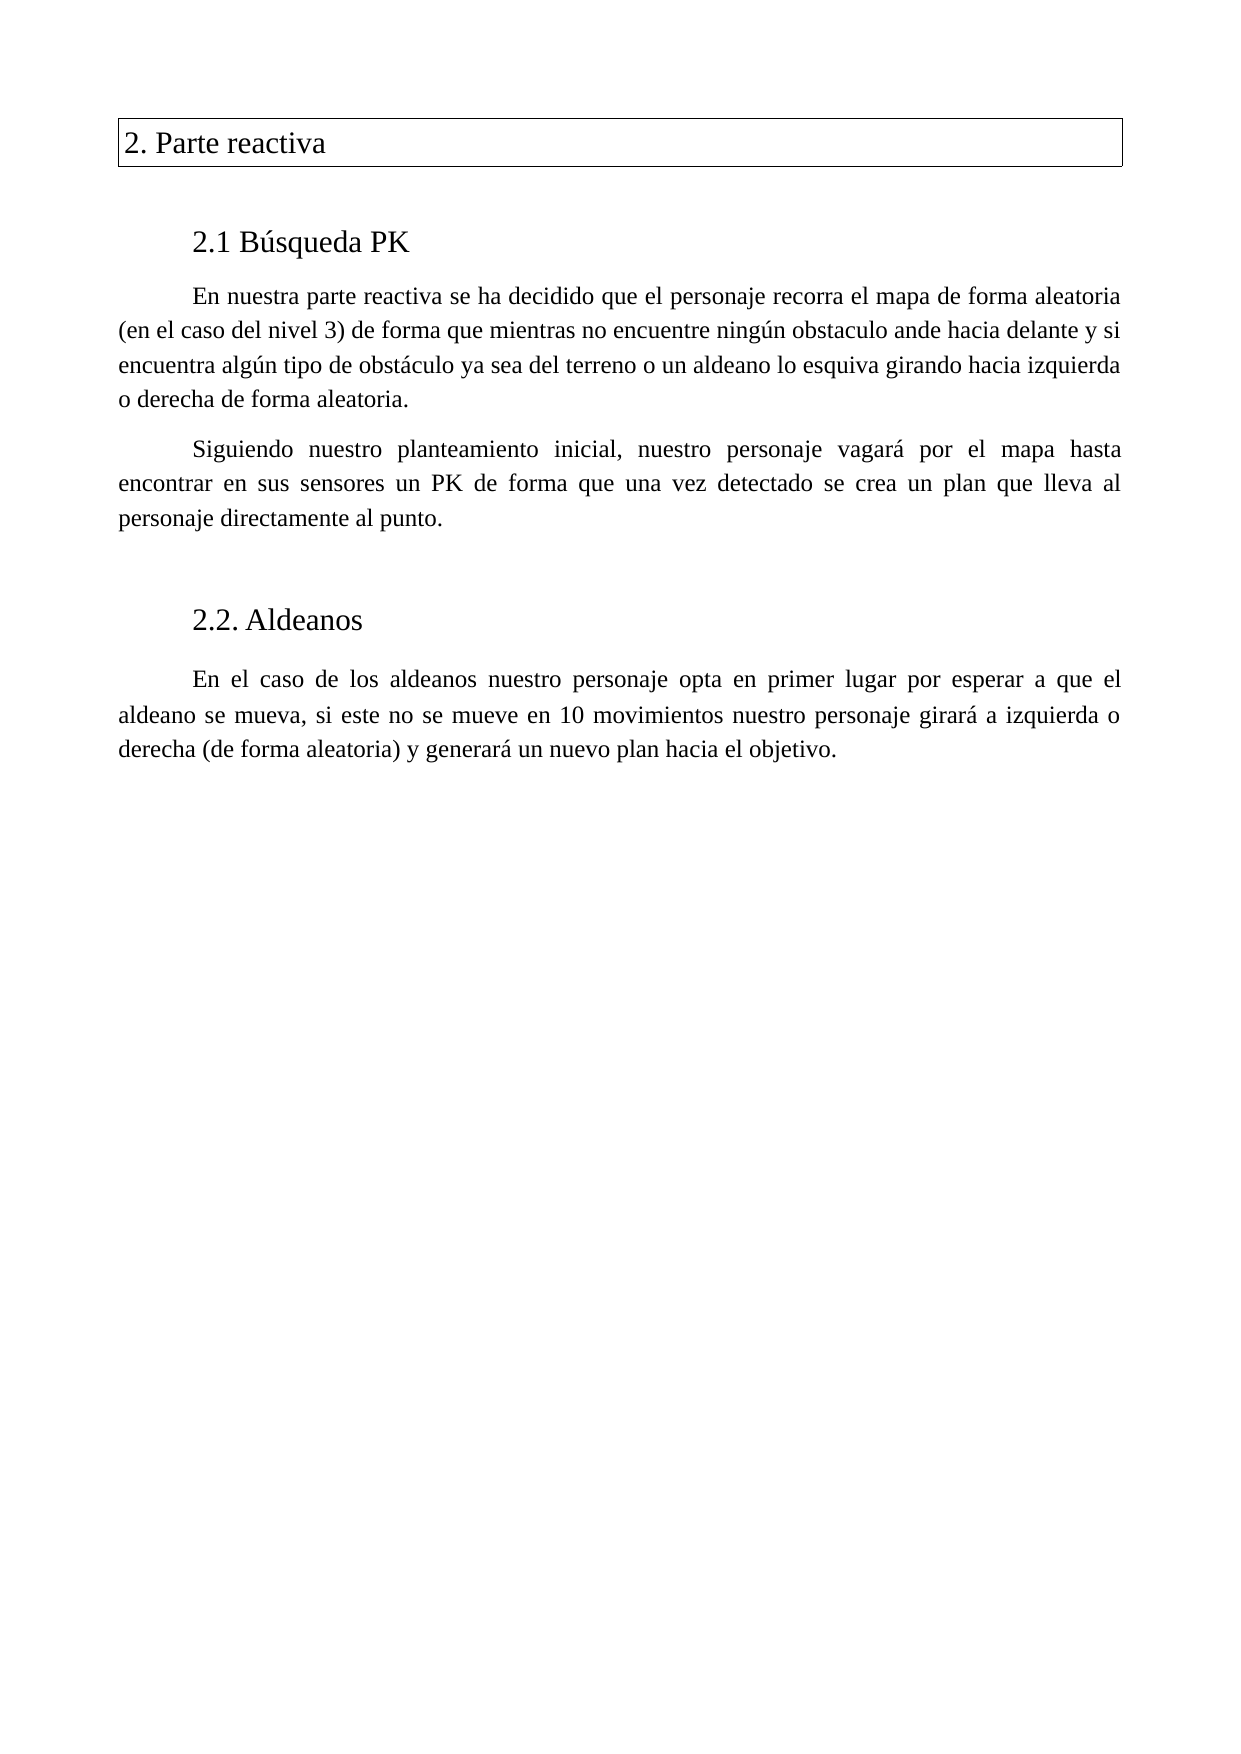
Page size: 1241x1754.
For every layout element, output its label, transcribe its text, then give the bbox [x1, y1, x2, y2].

text 2.1 Búsqueda PK [118, 223, 1122, 259]
table_header 2. Parte reactiva [119, 119, 1122, 166]
text Siguiendo nuestro planteamiento inicial, nuestro personaje vagará por el mapa hasta encontrar en sus sensores un PK de forma que una vez detectado se crea un plan que lleva al personaje directamente al punto. [118, 434, 1122, 531]
text En nuestra parte reactiva se ha decidido que el personaje recorra el mapa de forma aleatoria (en el caso del nivel 3) de forma que mientras no encuentre ningún obstaculo ande hacia delante y si encuentra algún tipo de obstáculo ya sea del terreno o un aldeano lo esquiva girando hacia izquierda o derecha de forma aleatoria. [118, 281, 1122, 413]
text En el caso de los aldeanos nuestro personaje opta en primer lugar por esperar a que el aldeano se mueva, si este no se mueve en 10 movimientos nuestro personaje girará a izquierda o derecha (de forma aleatoria) y generará un nuevo plan hacia el objetivo. [118, 658, 1122, 763]
text 2.2. Aldeanos [118, 601, 1122, 637]
